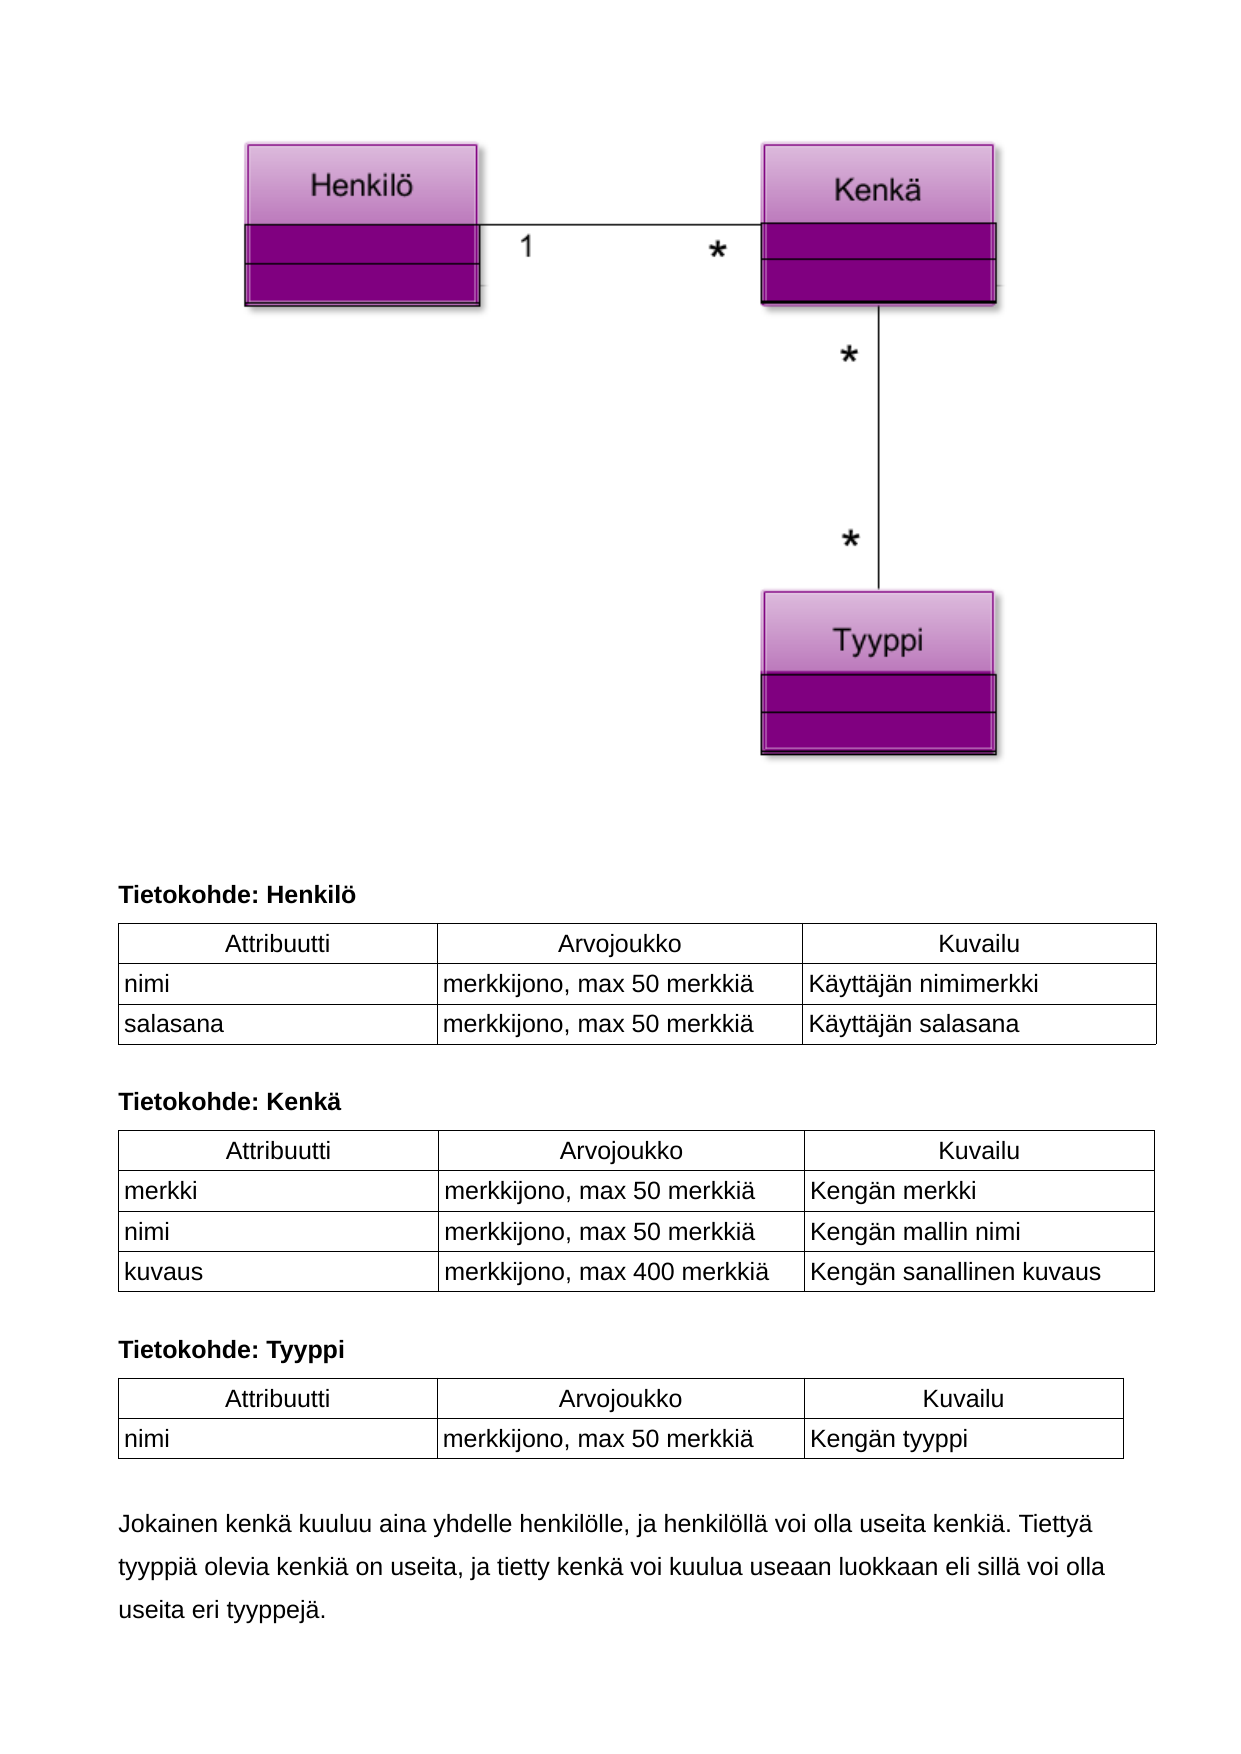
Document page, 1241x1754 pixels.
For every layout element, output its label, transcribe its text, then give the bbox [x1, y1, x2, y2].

table_cell salasana [119, 1005, 437, 1044]
table_cell merkkijono, max 400 merkkiä [439, 1252, 804, 1291]
table_cell Käyttäjän salasana [803, 1005, 1156, 1044]
table_header Attribuutti [119, 924, 437, 963]
text Jokainen kenkä kuuluu aina yhdelle henkilölle, ja henkilöllä voi olla useita kenkiä. Tiettyä tyyppiä olevia kenkiä on useita, ja tietty kenkä voi kuulua useaan luokkaan eli sillä voi olla useita eri tyyppejä. [118, 1509, 1122, 1624]
table_header Arvojoukko [439, 1131, 804, 1170]
table_header Arvojoukko [438, 924, 802, 963]
table_cell Kengän tyyppi [805, 1419, 1123, 1458]
table_cell Käyttäjän nimimerkki [803, 964, 1156, 1003]
text Tietokohde: Henkilö [118, 880, 1122, 908]
table_cell merkkijono, max 50 merkkiä [439, 1212, 804, 1251]
table_header Kuvailu [805, 1379, 1123, 1418]
table_cell nimi [119, 1212, 438, 1251]
table_cell merkkijono, max 50 merkkiä [438, 964, 802, 1003]
table_header Attribuutti [119, 1131, 438, 1170]
table_cell Kengän merkki [805, 1171, 1154, 1211]
table_cell merkki [119, 1171, 438, 1211]
table_cell Kengän mallin nimi [805, 1212, 1154, 1251]
table_header Attribuutti [119, 1379, 437, 1418]
text Tietokohde: Kenkä [118, 1087, 1122, 1116]
table_cell nimi [119, 964, 437, 1003]
table_cell merkkijono, max 50 merkkiä [438, 1419, 804, 1458]
table_header Arvojoukko [438, 1379, 804, 1418]
table_cell nimi [119, 1419, 437, 1458]
table_cell merkkijono, max 50 merkkiä [438, 1005, 802, 1044]
table_cell kuvaus [119, 1252, 438, 1291]
table_header Kuvailu [805, 1131, 1154, 1170]
text Tietokohde: Tyyppi [118, 1334, 1122, 1363]
table_cell Kengän sanallinen kuvaus [805, 1252, 1154, 1291]
table_header Kuvailu [803, 924, 1156, 963]
table_cell merkkijono, max 50 merkkiä [439, 1171, 804, 1211]
picture [221, 118, 1019, 779]
